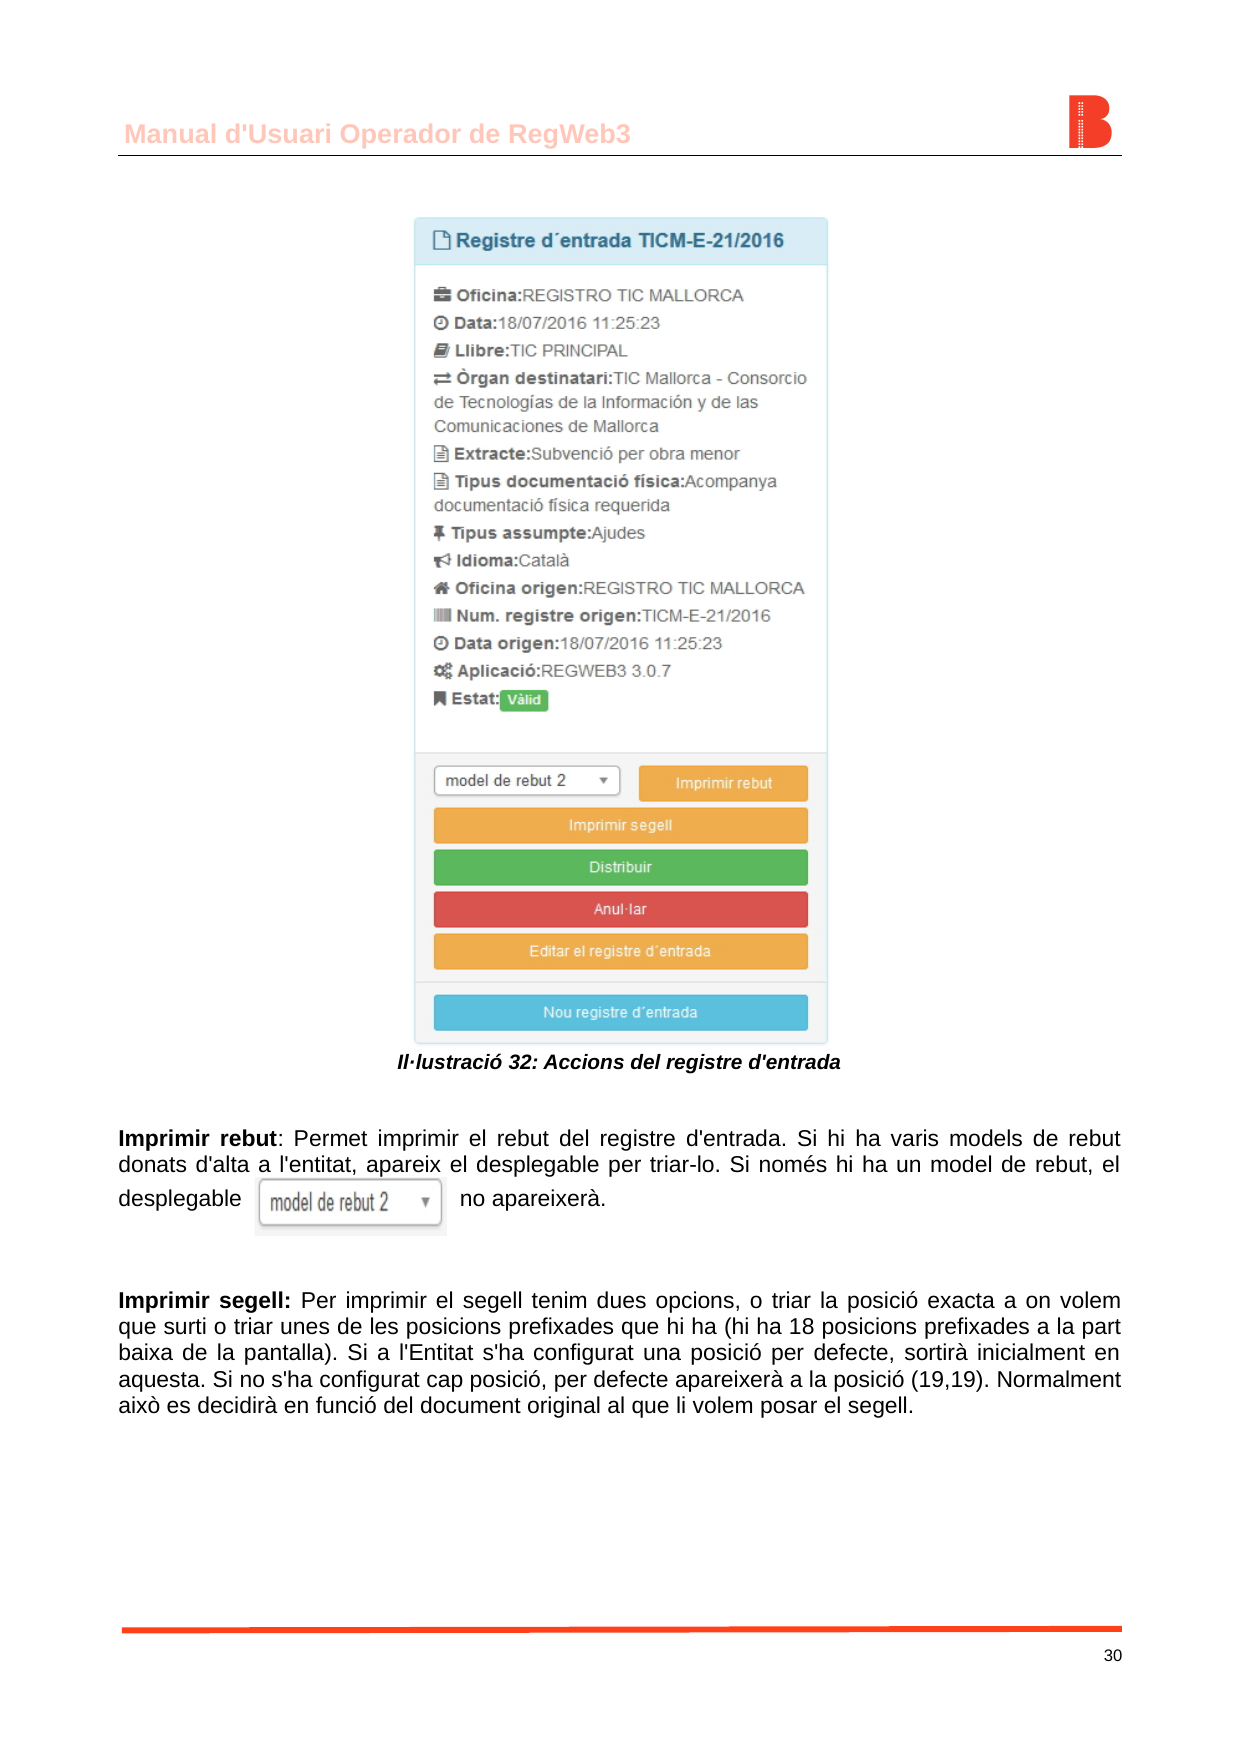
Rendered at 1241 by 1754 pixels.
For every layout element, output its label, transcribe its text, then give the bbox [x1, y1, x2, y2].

picture [1063, 94, 1117, 150]
picture [254, 1177, 447, 1236]
text Il·lustració 32: Accions del registre d'entrada [361, 228, 879, 1074]
picture [408, 215, 833, 1050]
text Imprimir segell: Per imprimir el segell tenim dues opcions, o triar la posició exacta a on volem que surti o triar unes de les posicions prefixades que hi ha (hi ha 18 posicions prefixades a la part baixa de la pantalla). Si a l'Entitat s'ha configurat una posició per defecte, sortirà inicialment en aquesta. Si no s'ha configurat cap posició, per defecte apareixerà a la posició (19,19). Normalment això es decidirà en funció del document original al que li volem posar el segell. [118, 1287, 1122, 1418]
text Imprimir rebut: Permet imprimir el rebut del registre d'entrada. Si hi ha varis models de rebut donats d'alta a l'entitat, apareix el desplegable per triar-lo. Si només hi ha un model de rebut, el desplegable no apareixerà. [118, 1125, 1122, 1235]
